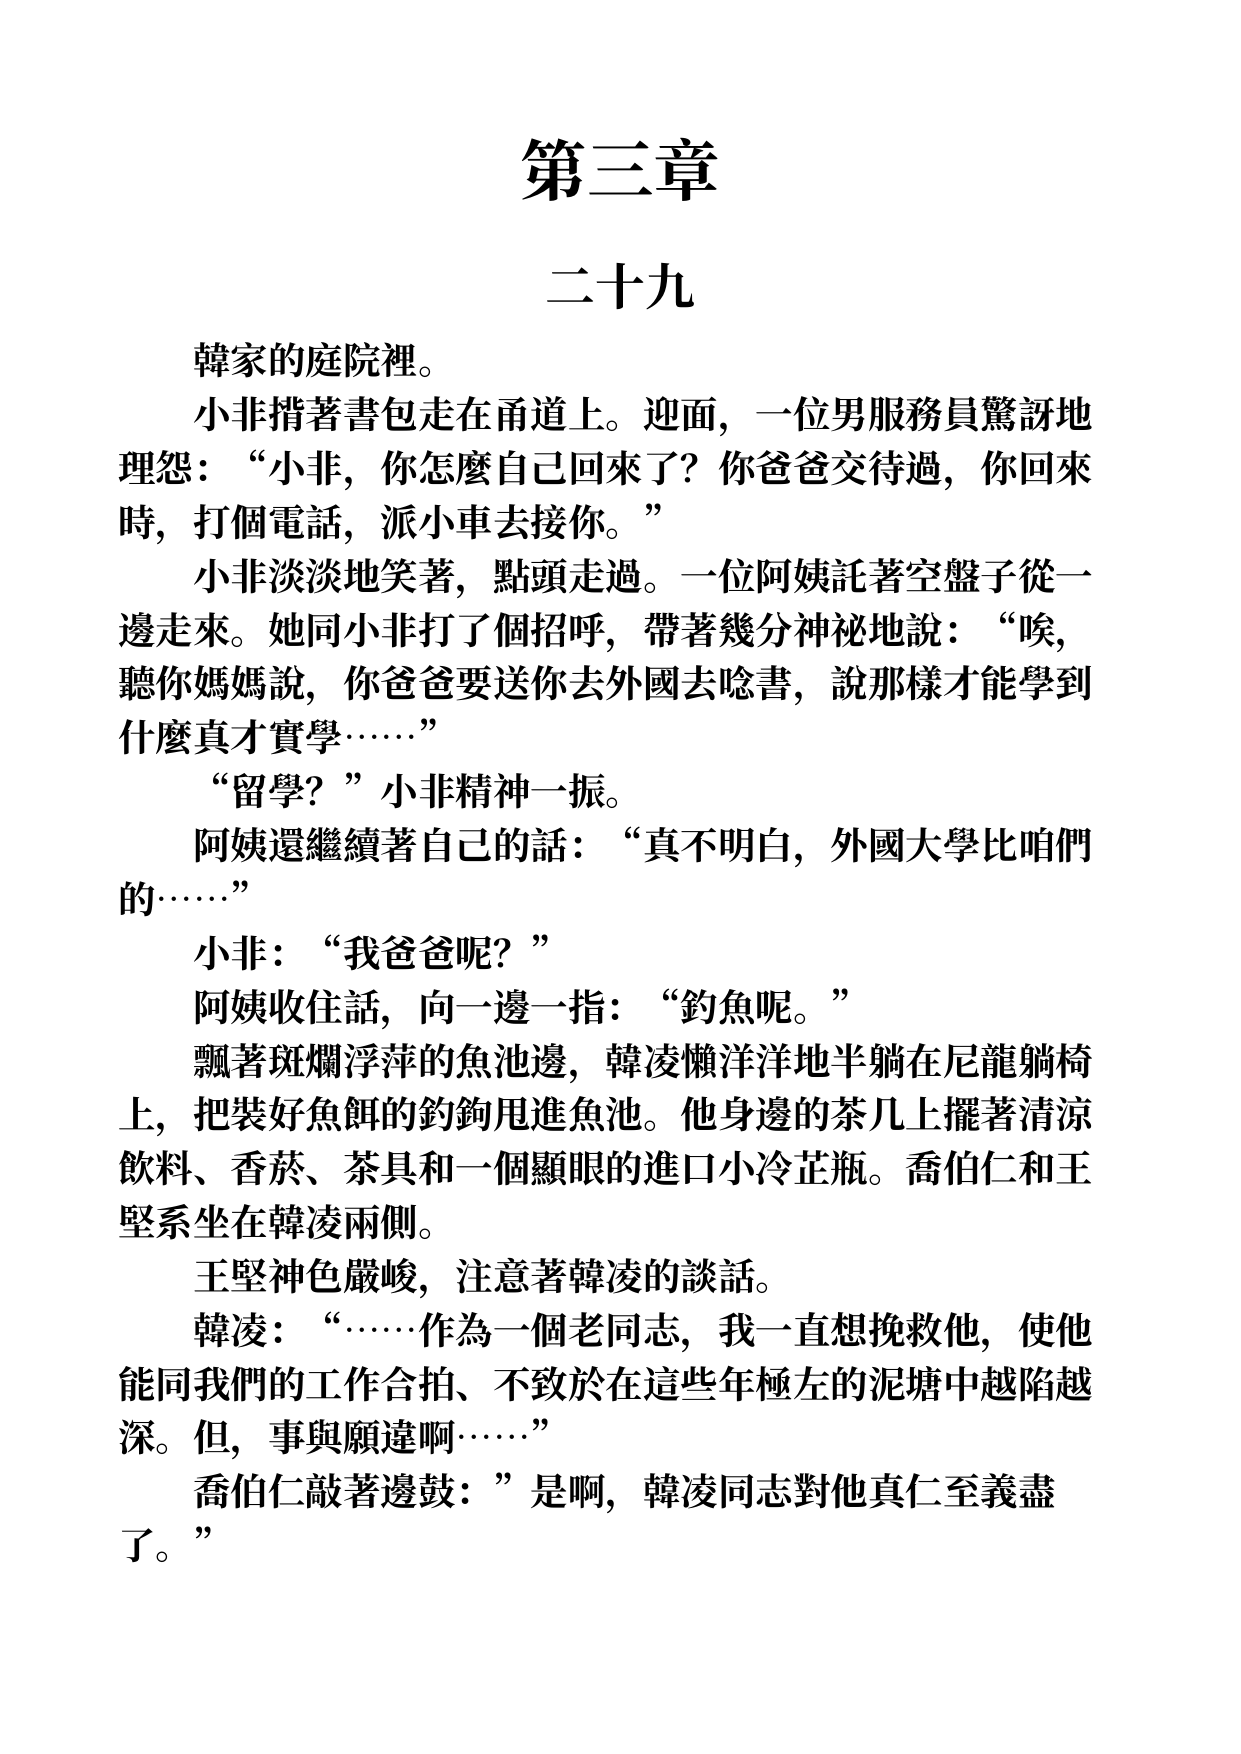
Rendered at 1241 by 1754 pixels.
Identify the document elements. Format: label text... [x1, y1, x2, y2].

text 飄著斑爛浮萍的魚池邊，韓凌懶洋洋地半躺在尼龍躺椅上，把裝好魚餌的釣鉤甩進魚池。他身邊的茶几上擺著清涼飲料、香菸、茶具和一個顯眼的進口小冷芷瓶。喬伯仁和王堅系坐在韓凌兩側。 [118, 1032, 1122, 1247]
text “留學？”小非精神一振。 [118, 762, 1122, 816]
subtitle 第三章 [118, 118, 1122, 214]
text 阿姨還繼續著自己的話：“真不明白，外國大學比咱們的……” [118, 816, 1122, 924]
text 阿姨收住話，向一邊一指：“釣魚呢。” [118, 978, 1122, 1032]
text 韓凌：“……作為一個老同志，我一直想挽救他，使他能同我們的工作合拍、不致於在這些年極左的泥塘中越陷越深。但，事與願違啊……” [118, 1301, 1122, 1463]
text 喬伯仁敲著邊鼓：”是啊，韓凌同志對他真仁至義盡了。” [118, 1463, 1122, 1570]
text 小非：“我爸爸呢？” [118, 924, 1122, 978]
text 小非揹著書包走在甬道上。迎面，一位男服務員驚訝地理怨：“小非，你怎麼自己回來了？你爸爸交待過，你回來時，打個電話，派小車去接你。” [118, 386, 1122, 547]
subtitle 二十九 [118, 247, 1122, 319]
text 王堅神色嚴峻，注意著韓凌的談話。 [118, 1247, 1122, 1301]
text 小非淡淡地笑著，點頭走過。一位阿姨託著空盤子從一邊走來。她同小非打了個招呼，帶著幾分神祕地說：“唉，聽你媽媽說，你爸爸要送你去外國去唸書，說那樣才能學到什麼真才實學……” [118, 547, 1122, 762]
text 韓家的庭院裡。 [118, 332, 1122, 386]
